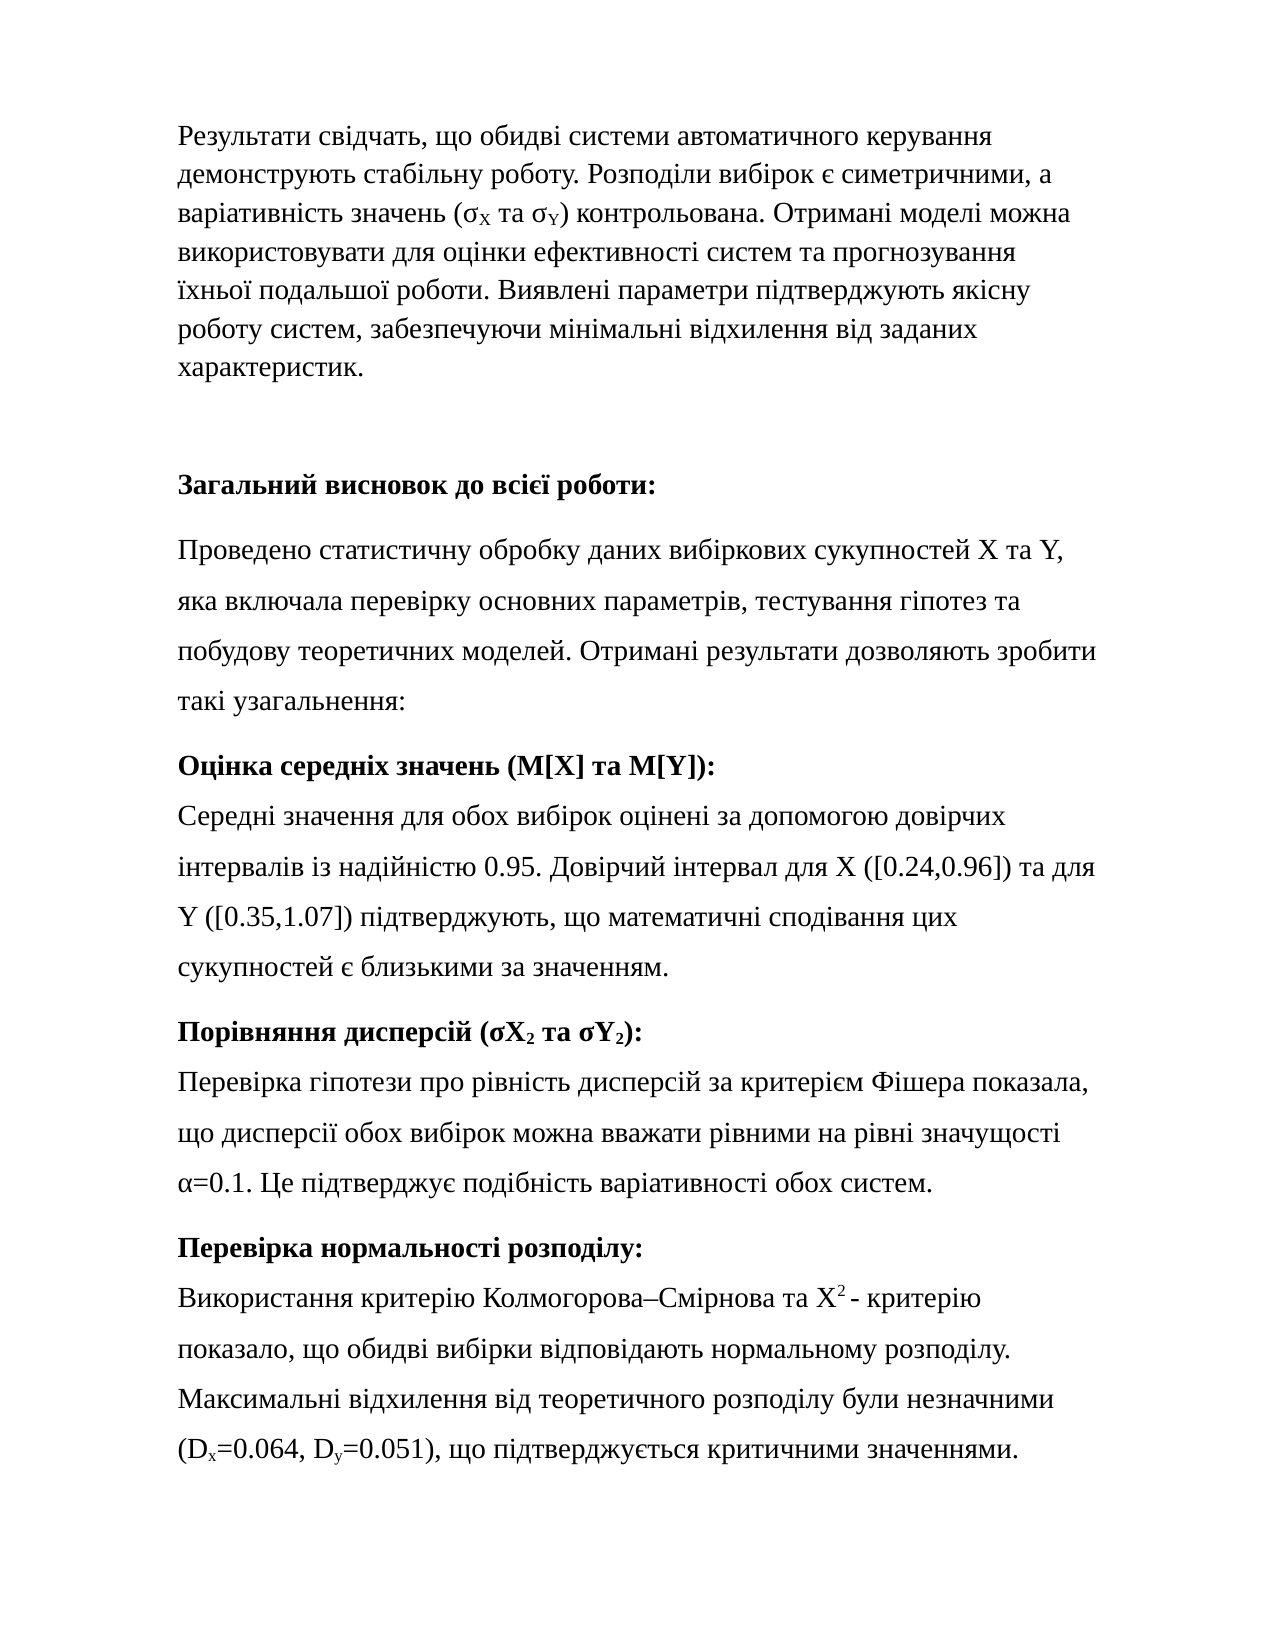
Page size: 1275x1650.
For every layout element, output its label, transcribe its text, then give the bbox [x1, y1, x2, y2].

text Перевірка нормальності розподілу: Використання критерію Колмогорова–Смірнова та X2 - критерію показало, що обидві вибірки відповідають нормальному розподілу. Максимальні відхилення від теоретичного розподілу були незначними (Dx=0.064, Dy=0.051), що підтверджується критичними значеннями. [177, 1230, 1098, 1465]
text Загальний висновок до всієї роботи: [177, 467, 1098, 501]
text Порівняння дисперсій (σX2 та σY2): Перевірка гіпотези про рівність дисперсій за критерієм Фішера показала, що дисперсії обох вибірок можна вважати рівними на рівні значущості α=0.1. Це підтверджує подібність варіативності обох систем. [177, 1014, 1098, 1199]
text Проведено статистичну обробку даних вибіркових сукупностей X та Y, яка включала перевірку основних параметрів, тестування гіпотез та побудову теоретичних моделей. Отримані результати дозволяють зробити такі узагальнення: [177, 532, 1098, 717]
text Результати свідчать, що обидві системи автоматичного керування демонструють стабільну роботу. Розподіли вибірок є симетричними, а варіативність значень (σX та σY) контрольована. Отримані моделі можна використовувати для оцінки ефективності систем та прогнозування їхньої подальшої роботи. Виявлені параметри підтверджують якісну роботу систем, забезпечуючи мінімальні відхилення від заданих характеристик. [177, 118, 1098, 383]
text Оцінка середніх значень (M[X] та M[Y]): Середні значення для обох вибірок оцінені за допомогою довірчих інтервалів із надійністю 0.95. Довірчий інтервал для X ([0.24,0.96]) та для Y ([0.35,1.07]) підтверджують, що математичні сподівання цих сукупностей є близькими за значенням. [177, 748, 1098, 983]
